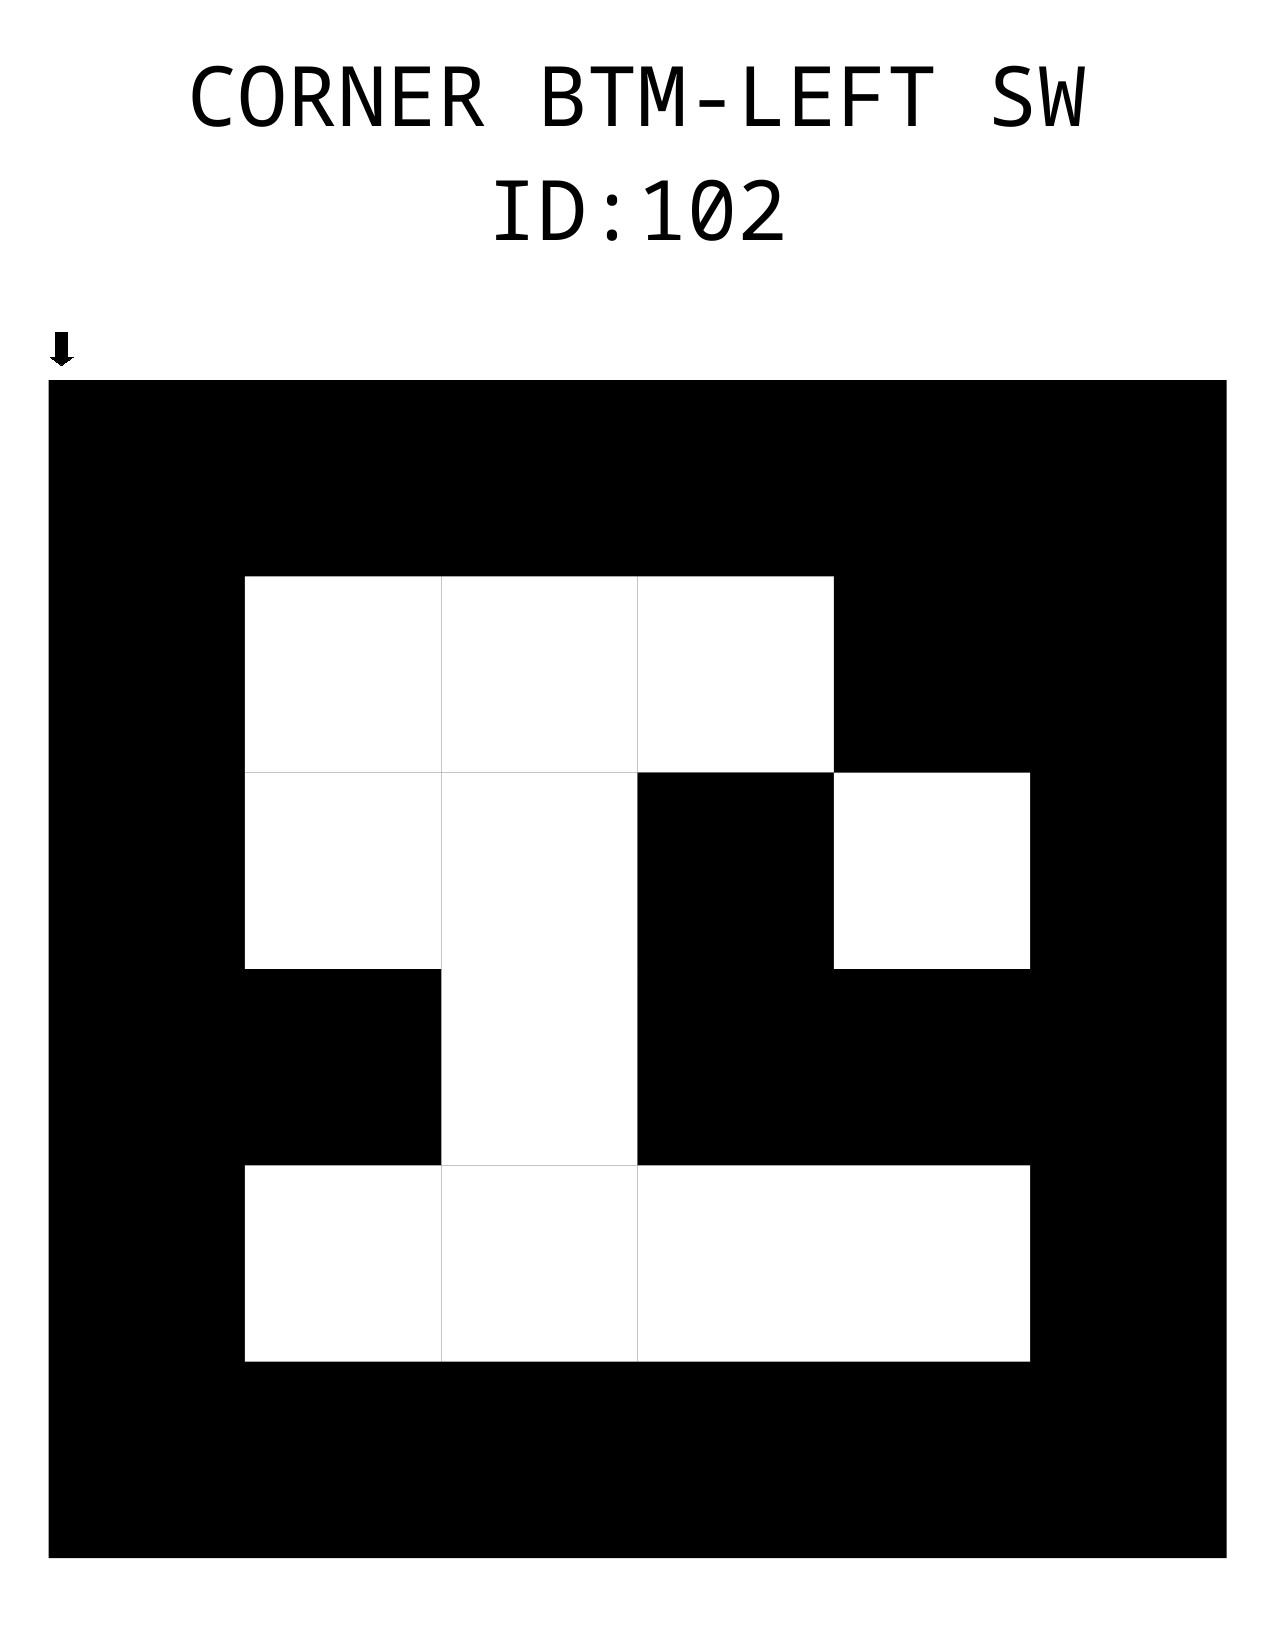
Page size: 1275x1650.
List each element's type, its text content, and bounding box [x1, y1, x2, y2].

text CORNER BTM-LEFT SW ID:102 [38, 38, 1237, 265]
